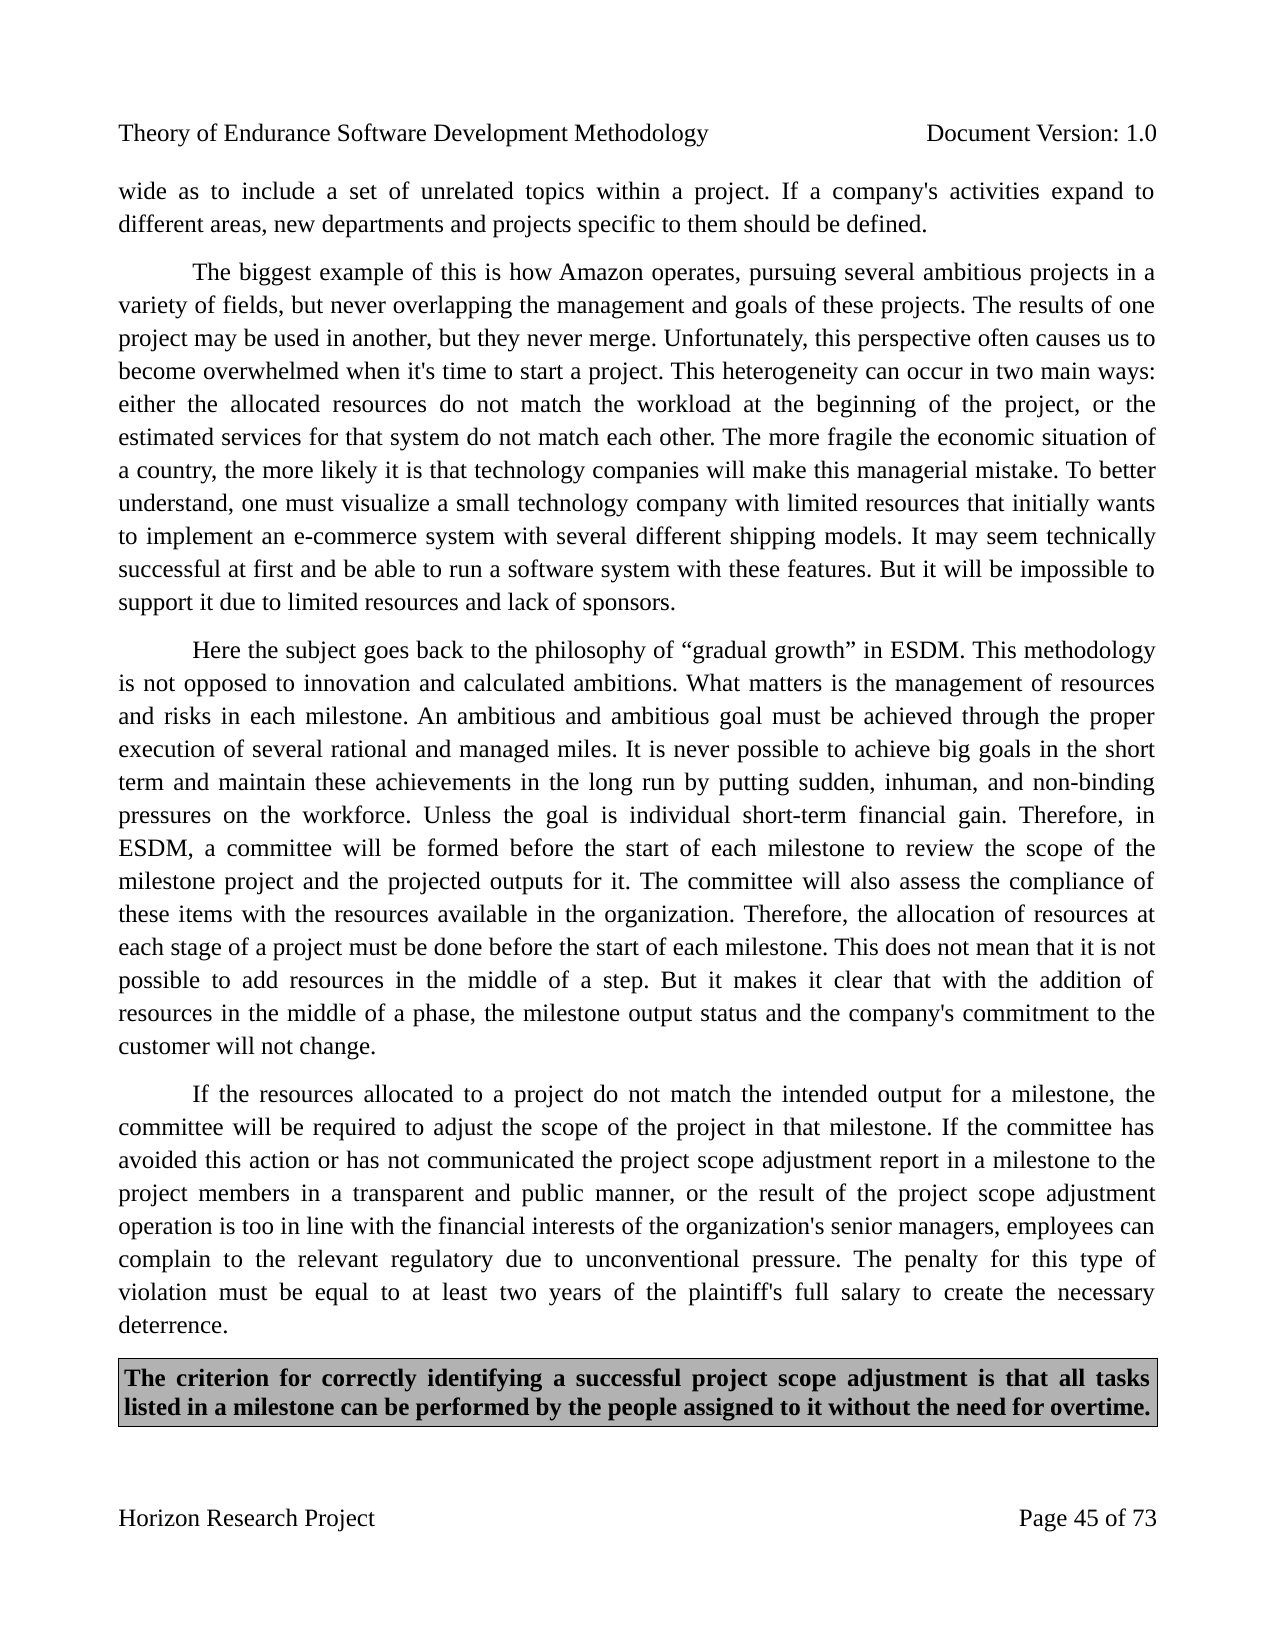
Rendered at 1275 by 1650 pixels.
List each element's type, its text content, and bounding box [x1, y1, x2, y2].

text wide as to include a set of unrelated topics within a project. If a company's activities expand to different areas, new departments and projects specific to them should be defined. [118, 176, 1157, 238]
text Here the subject goes back to the philosophy of “gradual growth” in ESDM. This methodology is not opposed to innovation and calculated ambitions. What matters is the management of resources and risks in each milestone. An ambitious and ambitious goal must be achieved through the proper execution of several rational and managed miles. It is never possible to achieve big goals in the short term and maintain these achievements in the long run by putting sudden, inhuman, and non-binding pressures on the workforce. Unless the goal is individual short-term financial gain. Therefore, in ESDM, a committee will be formed before the start of each milestone to review the scope of the milestone project and the projected outputs for it. The committee will also assess the compliance of these items with the resources available in the organization. Therefore, the allocation of resources at each stage of a project must be done before the start of each milestone. This does not mean that it is not possible to add resources in the middle of a step. But it makes it clear that with the addition of resources in the middle of a phase, the milestone output status and the company's commitment to the customer will not change. [118, 635, 1157, 1060]
text The biggest example of this is how Amazon operates, pursuing several ambitious projects in a variety of fields, but never overlapping the management and goals of these projects. The results of one project may be used in another, but they never merge. Unfortunately, this perspective often causes us to become overwhelmed when it's time to start a project. This heterogeneity can occur in two main ways: either the allocated resources do not match the workload at the beginning of the project, or the estimated services for that system do not match each other. The more fragile the economic situation of a country, the more likely it is that technology companies will make this managerial mistake. To better understand, one must visualize a small technology company with limited resources that initially wants to implement an e-commerce system with several different shipping models. It may seem technically successful at first and be able to run a software system with these features. But it will be impossible to support it due to limited resources and lack of sponsors. [118, 257, 1157, 616]
table_header The criterion for correctly identifying a successful project scope adjustment is that all tasks listed in a milestone can be performed by the people assigned to it without the need for overtime. [119, 1359, 1157, 1426]
text If the resources allocated to a project do not match the intended output for a milestone, the committee will be required to adjust the scope of the project in that milestone. If the committee has avoided this action or has not communicated the project scope adjustment report in a milestone to the project members in a transparent and public manner, or the result of the project scope adjustment operation is too in line with the financial interests of the organization's senior managers, employees can complain to the relevant regulatory due to unconventional pressure. The penalty for this type of violation must be equal to at least two years of the plaintiff's full salary to create the necessary deterrence. [118, 1079, 1157, 1338]
